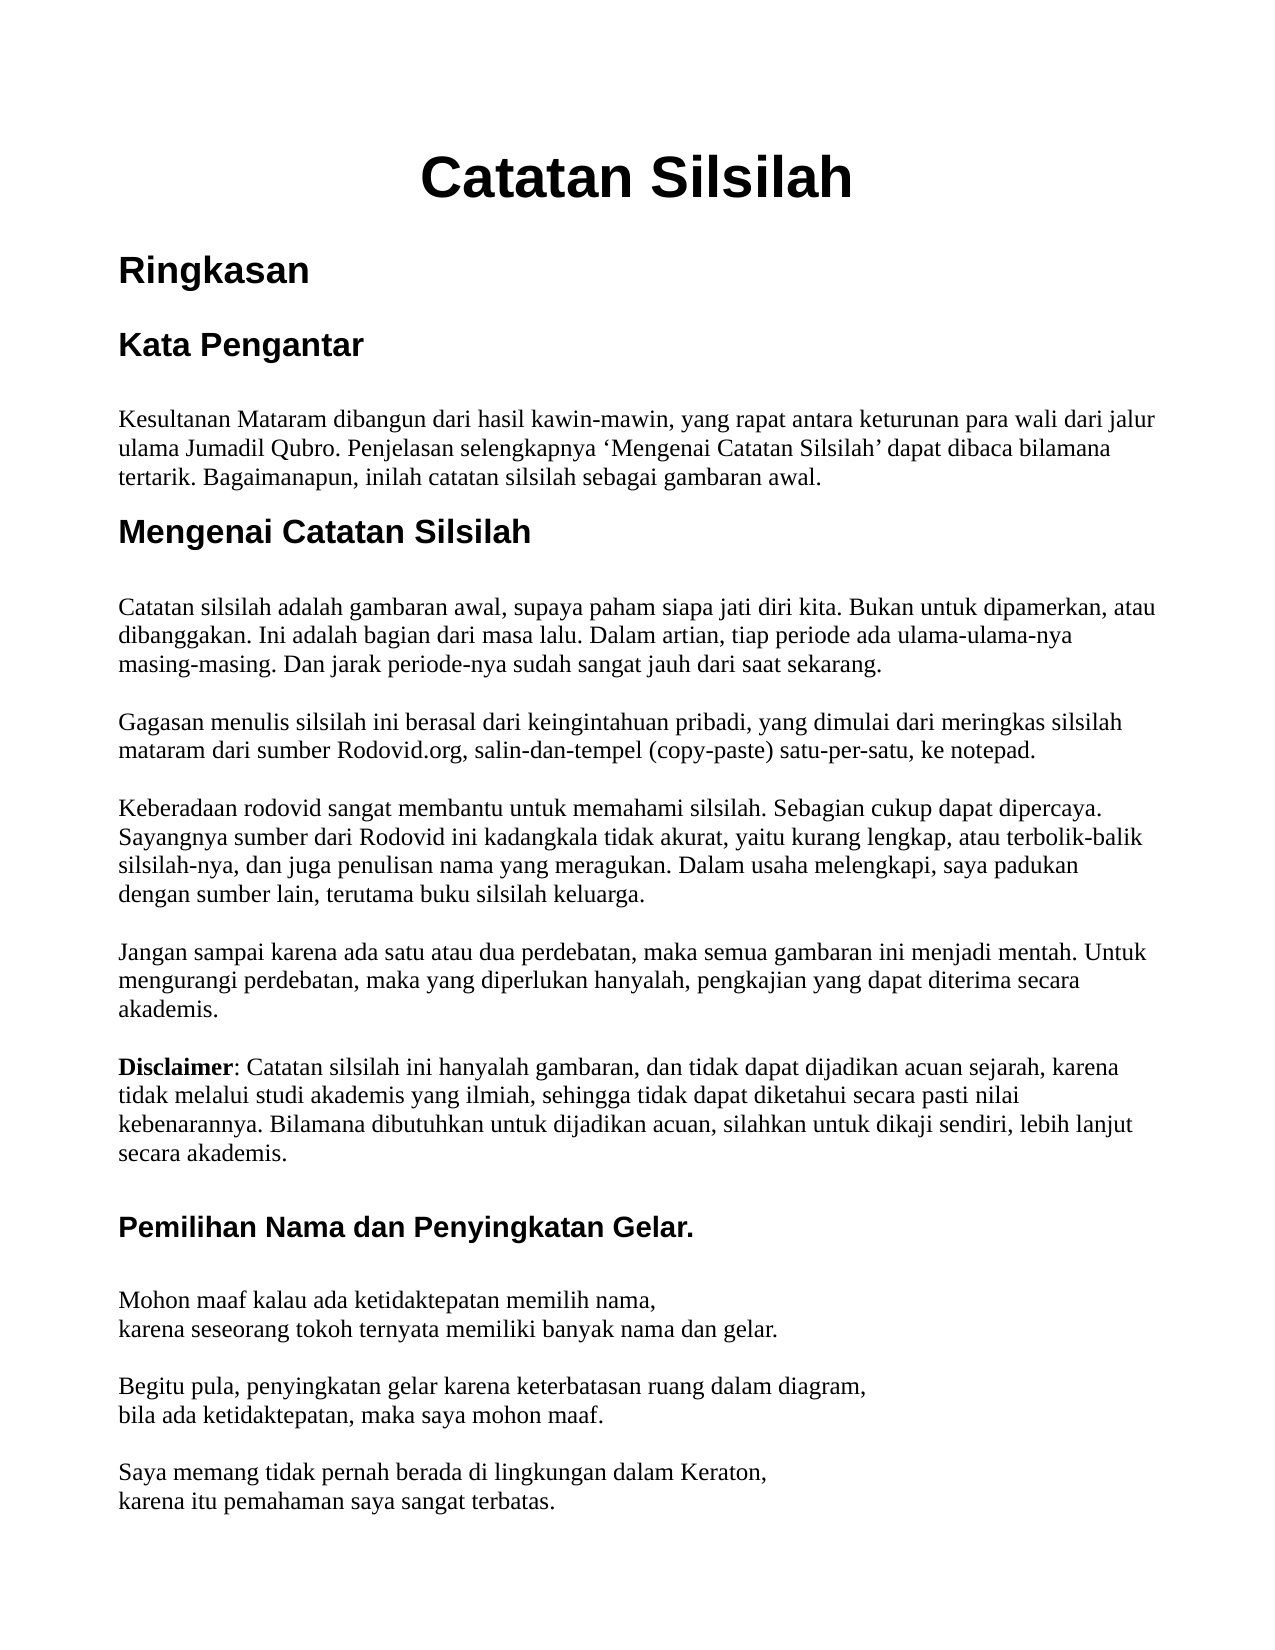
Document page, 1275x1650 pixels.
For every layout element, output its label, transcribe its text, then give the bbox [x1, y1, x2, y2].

subtitle Pemilihan Nama dan Penyingkatan Gelar. [118, 1210, 1157, 1244]
text Disclaimer: Catatan silsilah ini hanyalah gambaran, dan tidak dapat dijadikan acuan sejarah, karena tidak melalui studi akademis yang ilmiah, sehingga tidak dapat diketahui secara pasti nilai kebenarannya. Bilamana dibutuhkan untuk dijadikan acuan, silahkan untuk dikaji sendiri, lebih lanjut secara akademis. [118, 1052, 1157, 1167]
text bila ada ketidaktepatan, maka saya mohon maaf. [118, 1400, 1157, 1429]
text karena seseorang tokoh ternyata memiliki banyak nama dan gelar. [118, 1314, 1157, 1342]
text Kesultanan Mataram dibangun dari hasil kawin-mawin, yang rapat antara keturunan para wali dari jalur ulama Jumadil Qubro. Penjelasan selengkapnya ‘Mengenai Catatan Silsilah’ dapat dibaca bilamana tertarik. Bagaimanapun, inilah catatan silsilah sebagai gambaran awal. [118, 404, 1157, 491]
subtitle Mengenai Catatan Silsilah [118, 512, 1157, 550]
text Catatan silsilah adalah gambaran awal, supaya paham siapa jati diri kita. Bukan untuk dipamerkan, atau dibanggakan. Ini adalah bagian dari masa lalu. Dalam artian, tiap periode ada ulama-ulama-nya masing-masing. Dan jarak periode-nya sudah sangat jauh dari saat sekarang. [118, 592, 1157, 678]
subtitle Ringkasan [118, 248, 1157, 291]
text Jangan sampai karena ada satu atau dua perdebatan, maka semua gambaran ini menjadi mentah. Untuk mengurangi perdebatan, maka yang diperlukan hanyalah, pengkajian yang dapat diterima secara akademis. [118, 937, 1157, 1023]
text Keberadaan rodovid sangat membantu untuk memahami silsilah. Sebagian cukup dapat dipercaya. Sayangnya sumber dari Rodovid ini kadangkala tidak akurat, yaitu kurang lengkap, atau terbolik-balik silsilah-nya, dan juga penulisan nama yang meragukan. Dalam usaha melengkapi, saya padukan dengan sumber lain, terutama buku silsilah keluarga. [118, 793, 1157, 908]
text Mohon maaf kalau ada ketidaktepatan memilih nama, [118, 1285, 1157, 1314]
text karena itu pemahaman saya sangat terbatas. [118, 1486, 1157, 1515]
text Begitu pula, penyingkatan gelar karena keterbatasan ruang dalam diagram, [118, 1371, 1157, 1400]
text Gagasan menulis silsilah ini berasal dari keingintahuan pribadi, yang dimulai dari meringkas silsilah mataram dari sumber Rodovid.org, salin-dan-tempel (copy-paste) satu-per-satu, ke notepad. [118, 707, 1157, 764]
subtitle Kata Pengantar [118, 325, 1157, 363]
title Catatan Silsilah [118, 143, 1157, 210]
text Saya memang tidak pernah berada di lingkungan dalam Keraton, [118, 1457, 1157, 1486]
